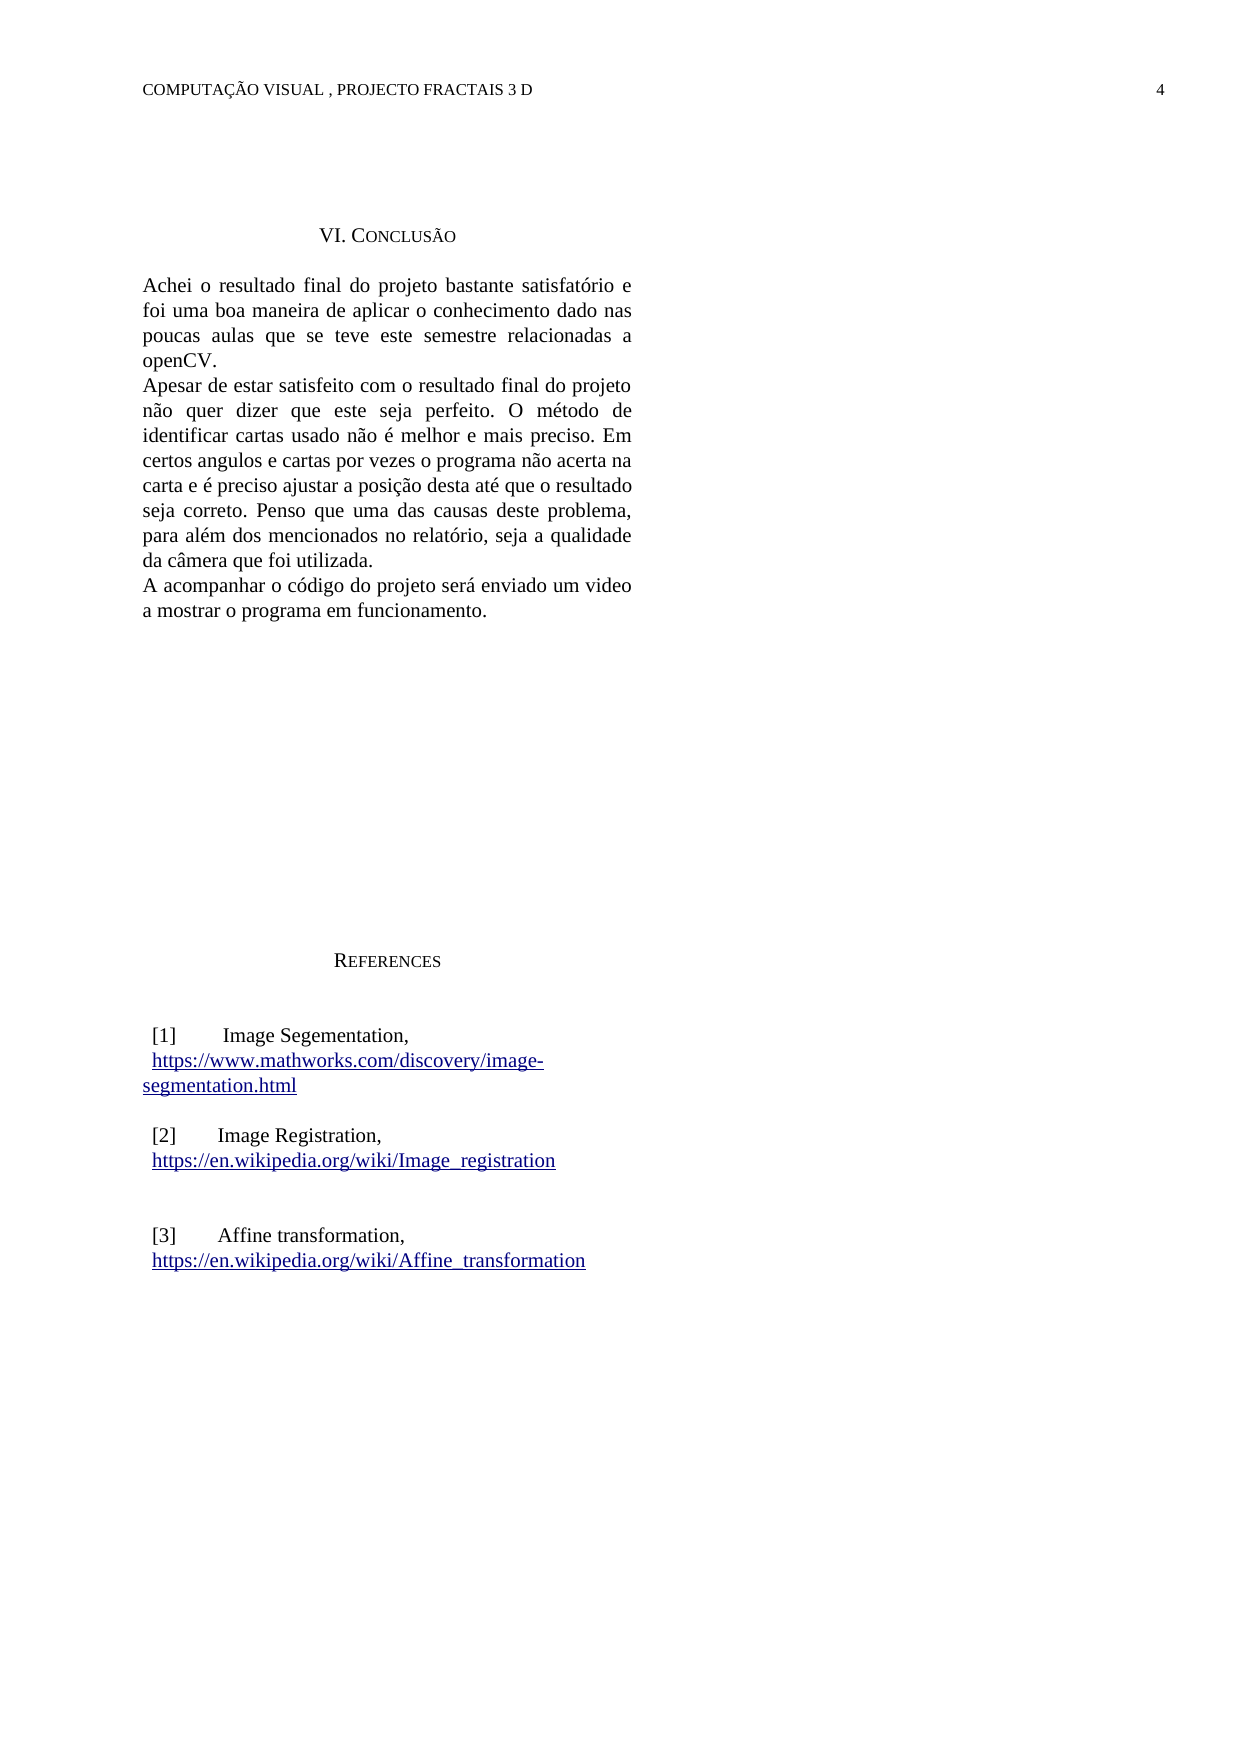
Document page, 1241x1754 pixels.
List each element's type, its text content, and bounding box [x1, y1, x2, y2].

text [2] Image Registration, [142, 1122, 632, 1147]
subtitle References [142, 947, 632, 972]
text Apesar de estar satisfeito com o resultado final do projeto não quer dizer que este seja perfeito. O método de identificar cartas usado não é melhor e mais preciso. Em certos angulos e cartas por vezes o programa não acerta na carta e é preciso ajustar a posição desta até que o resultado seja correto. Penso que uma das causas deste problema, para além dos mencionados no relatório, seja a qualidade da câmera que foi utilizada. [142, 372, 632, 572]
text https://en.wikipedia.org/wiki/Image_registration [142, 1147, 632, 1172]
text [1] Image Segementation, [142, 1022, 632, 1047]
text https://en.wikipedia.org/wiki/Affine_transformation [142, 1247, 632, 1272]
subtitle VI. Conclusão [142, 222, 632, 247]
text https://www.mathworks.com/discovery/image-segmentation.html [142, 1047, 632, 1097]
text A acompanhar o código do projeto será enviado um video a mostrar o programa em funcionamento. [142, 572, 632, 622]
text Achei o resultado final do projeto bastante satisfatório e foi uma boa maneira de aplicar o conhecimento dado nas poucas aulas que se teve este semestre relacionadas a openCV. [142, 272, 632, 372]
text [3] Affine transformation, [142, 1222, 632, 1247]
